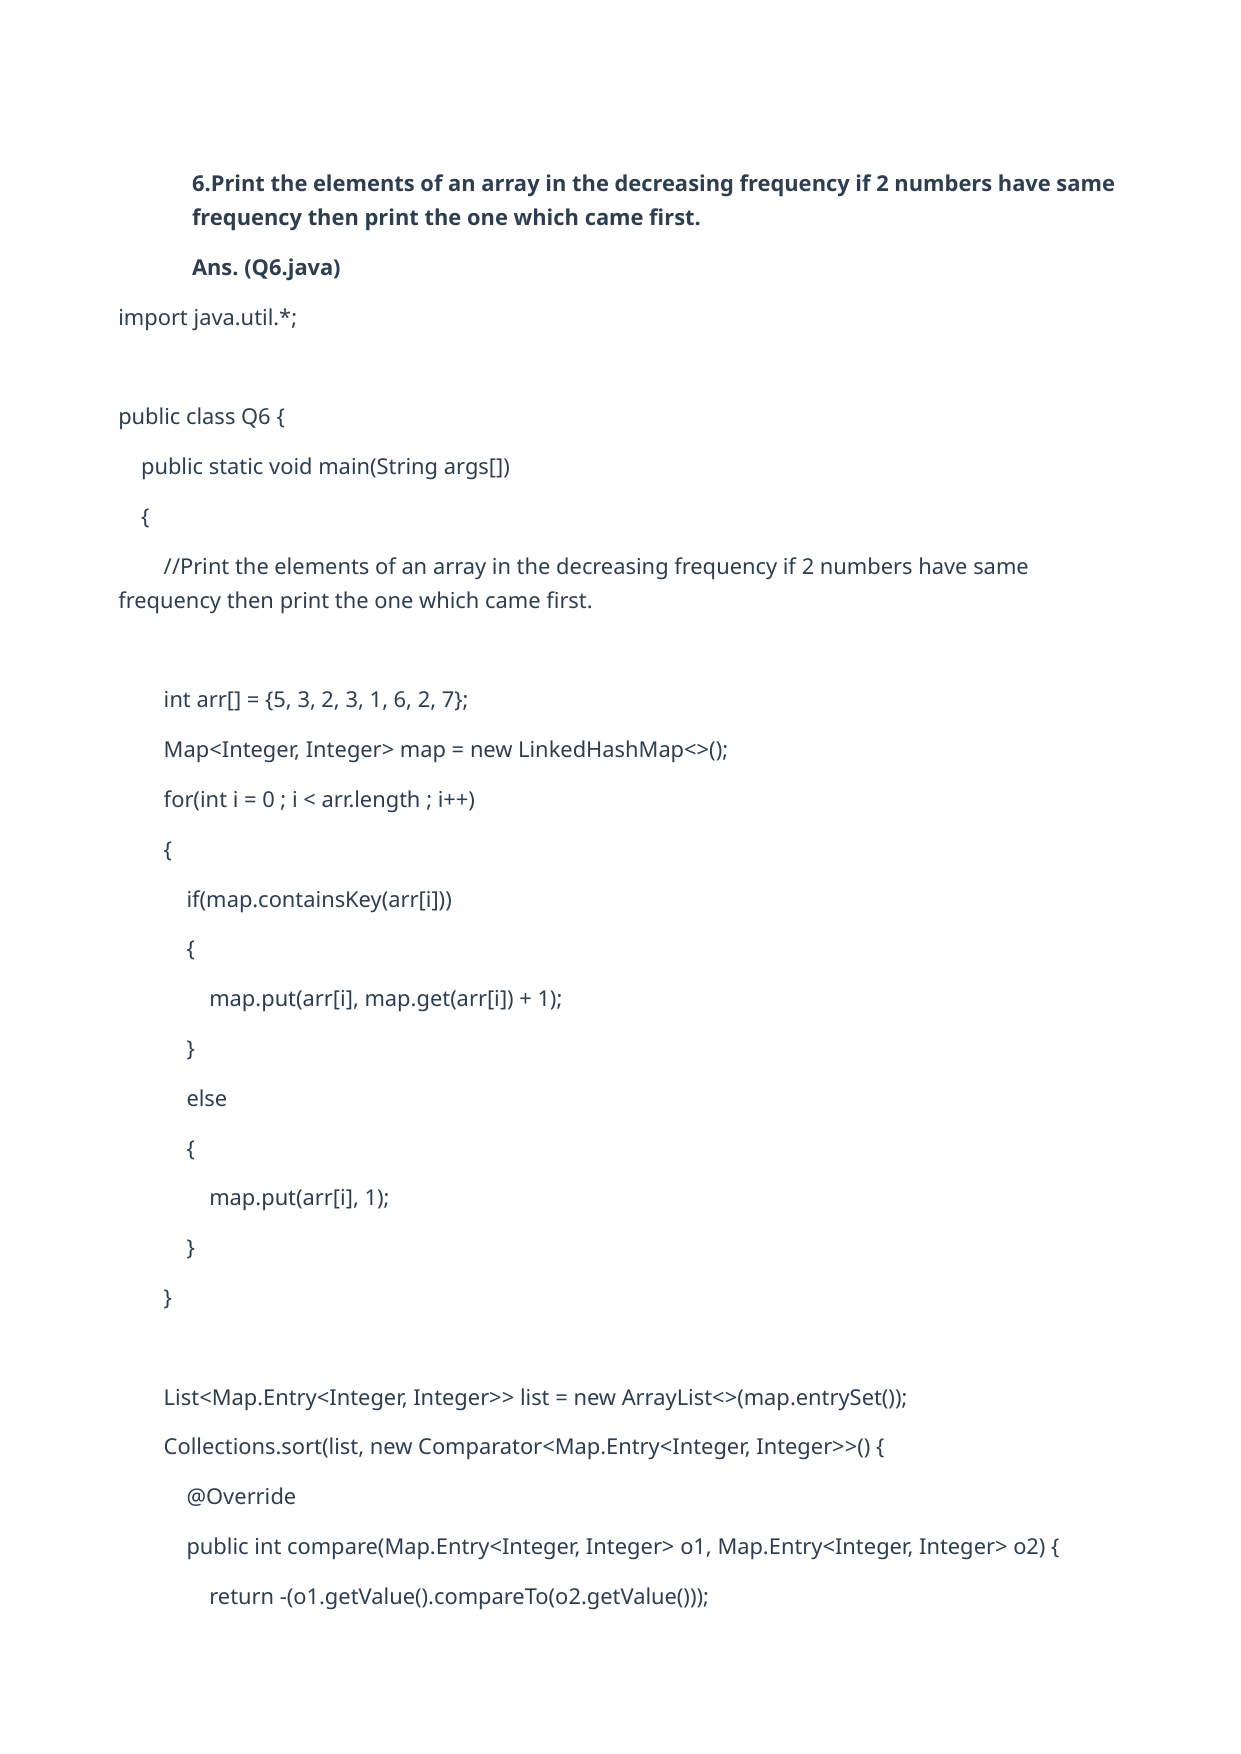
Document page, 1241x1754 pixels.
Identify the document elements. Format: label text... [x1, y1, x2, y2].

list Ans. (Q6.java) [118, 252, 1122, 282]
text return -(o1.getValue().compareTo(o2.getValue())); [118, 1581, 1122, 1610]
text import java.util.*; [118, 302, 1122, 331]
text @Override [118, 1481, 1122, 1511]
text public static void main(String args[]) [118, 451, 1122, 481]
list Print the elements of an array in the decreasing frequency if 2 numbers have same frequency then print the one which came first. [118, 168, 1122, 232]
text List<Map.Entry<Integer, Integer>> list = new ArrayList<>(map.entrySet()); [118, 1381, 1122, 1411]
text { [118, 1132, 1122, 1162]
text { [118, 834, 1122, 863]
text int arr[] = {5, 3, 2, 3, 1, 6, 2, 7}; [118, 684, 1122, 714]
text public int compare(Map.Entry<Integer, Integer> o1, Map.Entry<Integer, Integer> o2) { [118, 1531, 1122, 1561]
text public class Q6 { [118, 401, 1122, 431]
text Map<Integer, Integer> map = new LinkedHashMap<>(); [118, 734, 1122, 764]
text if(map.containsKey(arr[i])) [118, 883, 1122, 913]
text { [118, 501, 1122, 531]
text Collections.sort(list, new Comparator<Map.Entry<Integer, Integer>>() { [118, 1431, 1122, 1461]
text else [118, 1083, 1122, 1112]
text map.put(arr[i], map.get(arr[i]) + 1); [118, 983, 1122, 1013]
text } [118, 1282, 1122, 1312]
text map.put(arr[i], 1); [118, 1182, 1122, 1212]
text } [118, 1033, 1122, 1063]
text { [118, 933, 1122, 963]
text for(int i = 0 ; i < arr.length ; i++) [118, 784, 1122, 814]
text //Print the elements of an array in the decreasing frequency if 2 numbers have same frequency then print the one which came first. [118, 551, 1122, 614]
text } [118, 1232, 1122, 1262]
